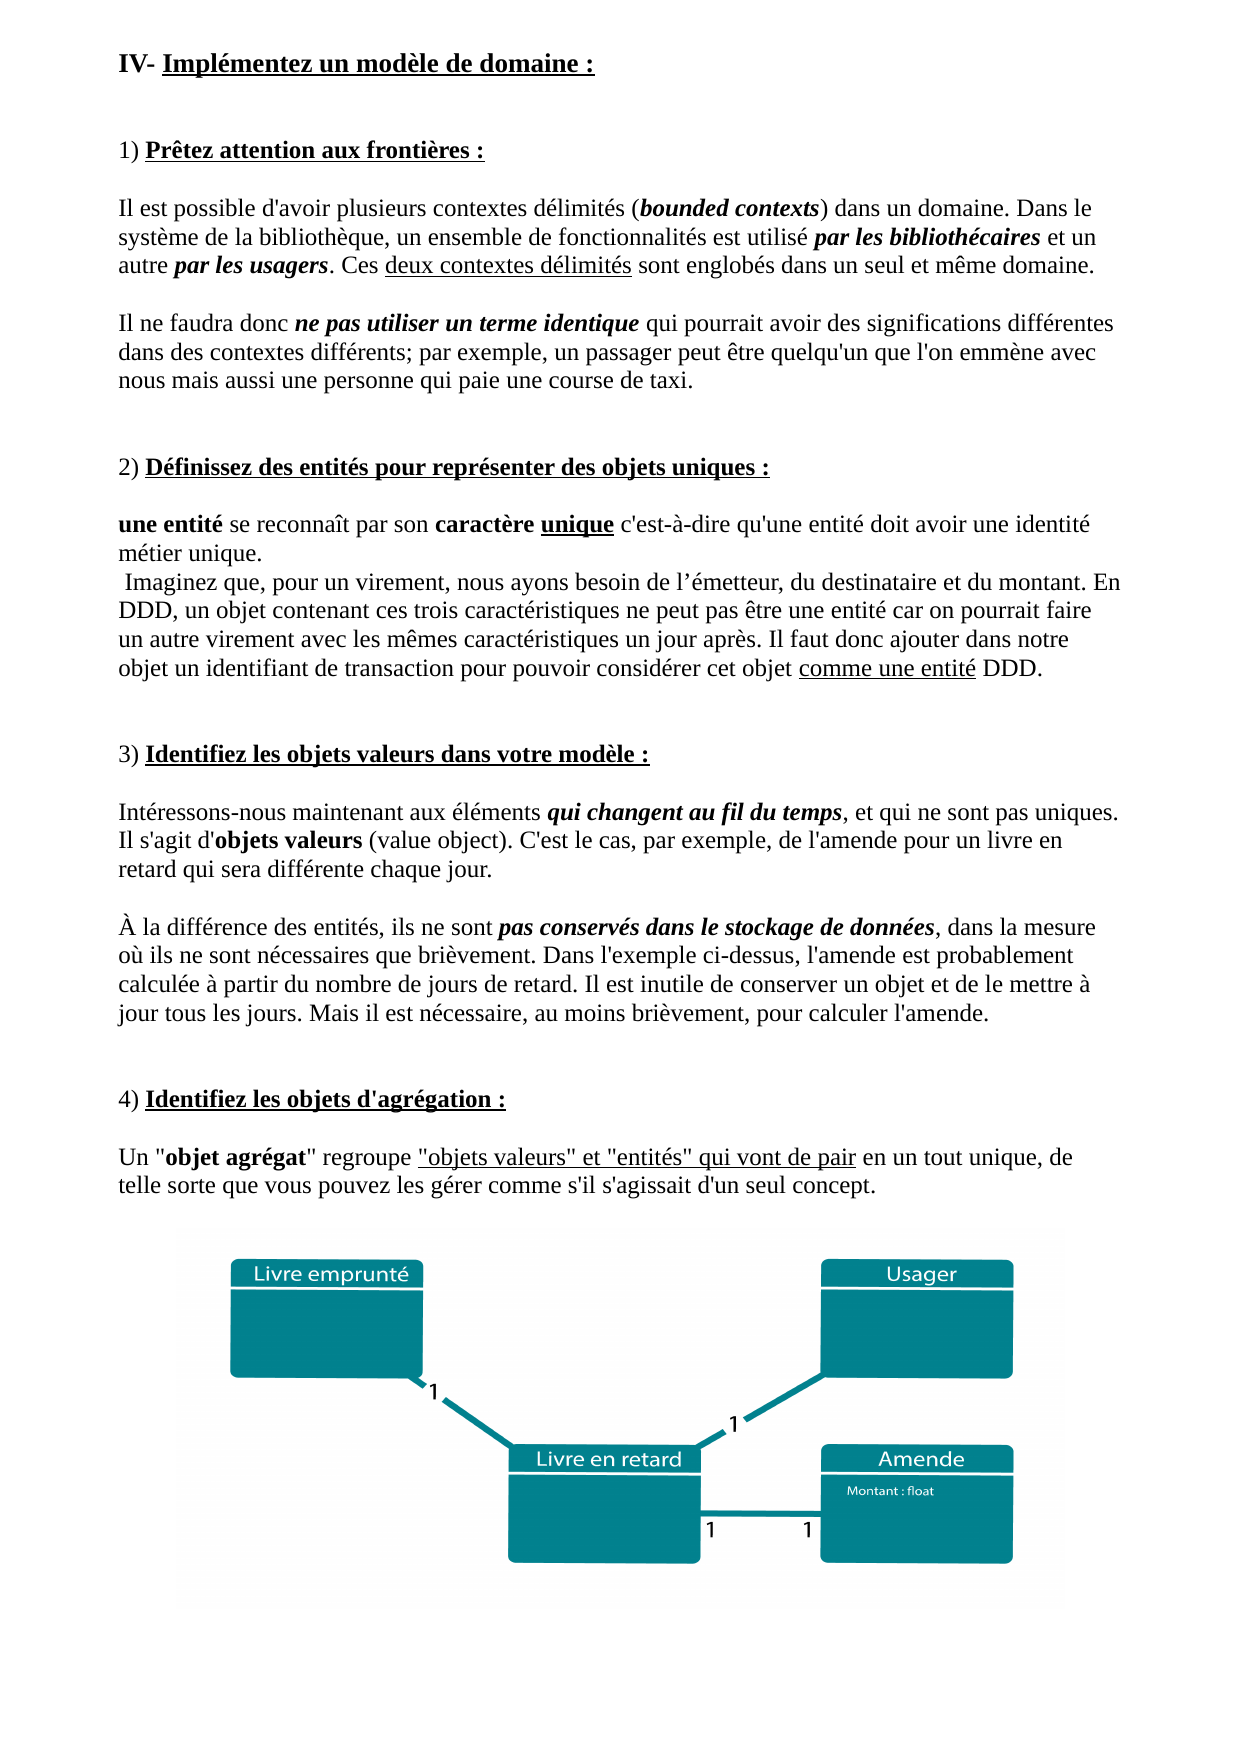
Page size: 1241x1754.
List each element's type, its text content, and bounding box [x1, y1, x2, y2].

text IV- Implémentez un modèle de domaine : [118, 47, 1122, 78]
text une entité se reconnaît par son caractère unique c'est-à-dire qu'une entité doit avoir une identité métier unique. [118, 509, 1122, 567]
text 3) Identifiez les objets valeurs dans votre modèle : [118, 739, 1122, 768]
text Il est possible d'avoir plusieurs contextes délimités (bounded contexts) dans un domaine. Dans le système de la bibliothèque, un ensemble de fonctionnalités est utilisé par les bibliothécaires et un autre par les usagers. Ces deux contextes délimités sont englobés dans un seul et même domaine. [118, 193, 1122, 279]
text Un "objet agrégat" regroupe "objets valeurs" et "entités" qui vont de pair en un tout unique, de telle sorte que vous pouvez les gérer comme s'il s'agissait d'un seul concept. [118, 1142, 1122, 1199]
text 4) Identifiez les objets d'agrégation : [118, 1084, 1122, 1113]
text Imaginez que, pour un virement, nous ayons besoin de l’émetteur, du destinataire et du montant. En DDD, un objet contenant ces trois caractéristiques ne peut pas être une entité car on pourrait faire un autre virement avec les mêmes caractéristiques un jour après. Il faut donc ajouter dans notre objet un identifiant de transaction pour pouvoir considérer cet objet comme une entité DDD. [118, 567, 1122, 682]
text 2) Définissez des entités pour représenter des objets uniques : [118, 452, 1122, 481]
text Il ne faudra donc ne pas utiliser un terme identique qui pourrait avoir des significations différentes dans des contextes différents; par exemple, un passager peut être quelqu'un que l'on emmène avec nous mais aussi une personne qui paie une course de taxi. [118, 308, 1122, 394]
picture [175, 1228, 1065, 1609]
text Intéressons-nous maintenant aux éléments qui changent au fil du temps, et qui ne sont pas uniques. Il s'agit d'objets valeurs (value object). C'est le cas, par exemple, de l'amende pour un livre en retard qui sera différente chaque jour. [118, 797, 1122, 883]
text À la différence des entités, ils ne sont pas conservés dans le stockage de données, dans la mesure où ils ne sont nécessaires que brièvement. Dans l'exemple ci-dessus, l'amende est probablement calculée à partir du nombre de jours de retard. Il est inutile de conserver un objet et de le mettre à jour tous les jours. Mais il est nécessaire, au moins brièvement, pour calculer l'amende. [118, 912, 1122, 1027]
text 1) Prêtez attention aux frontières : [118, 136, 1122, 164]
